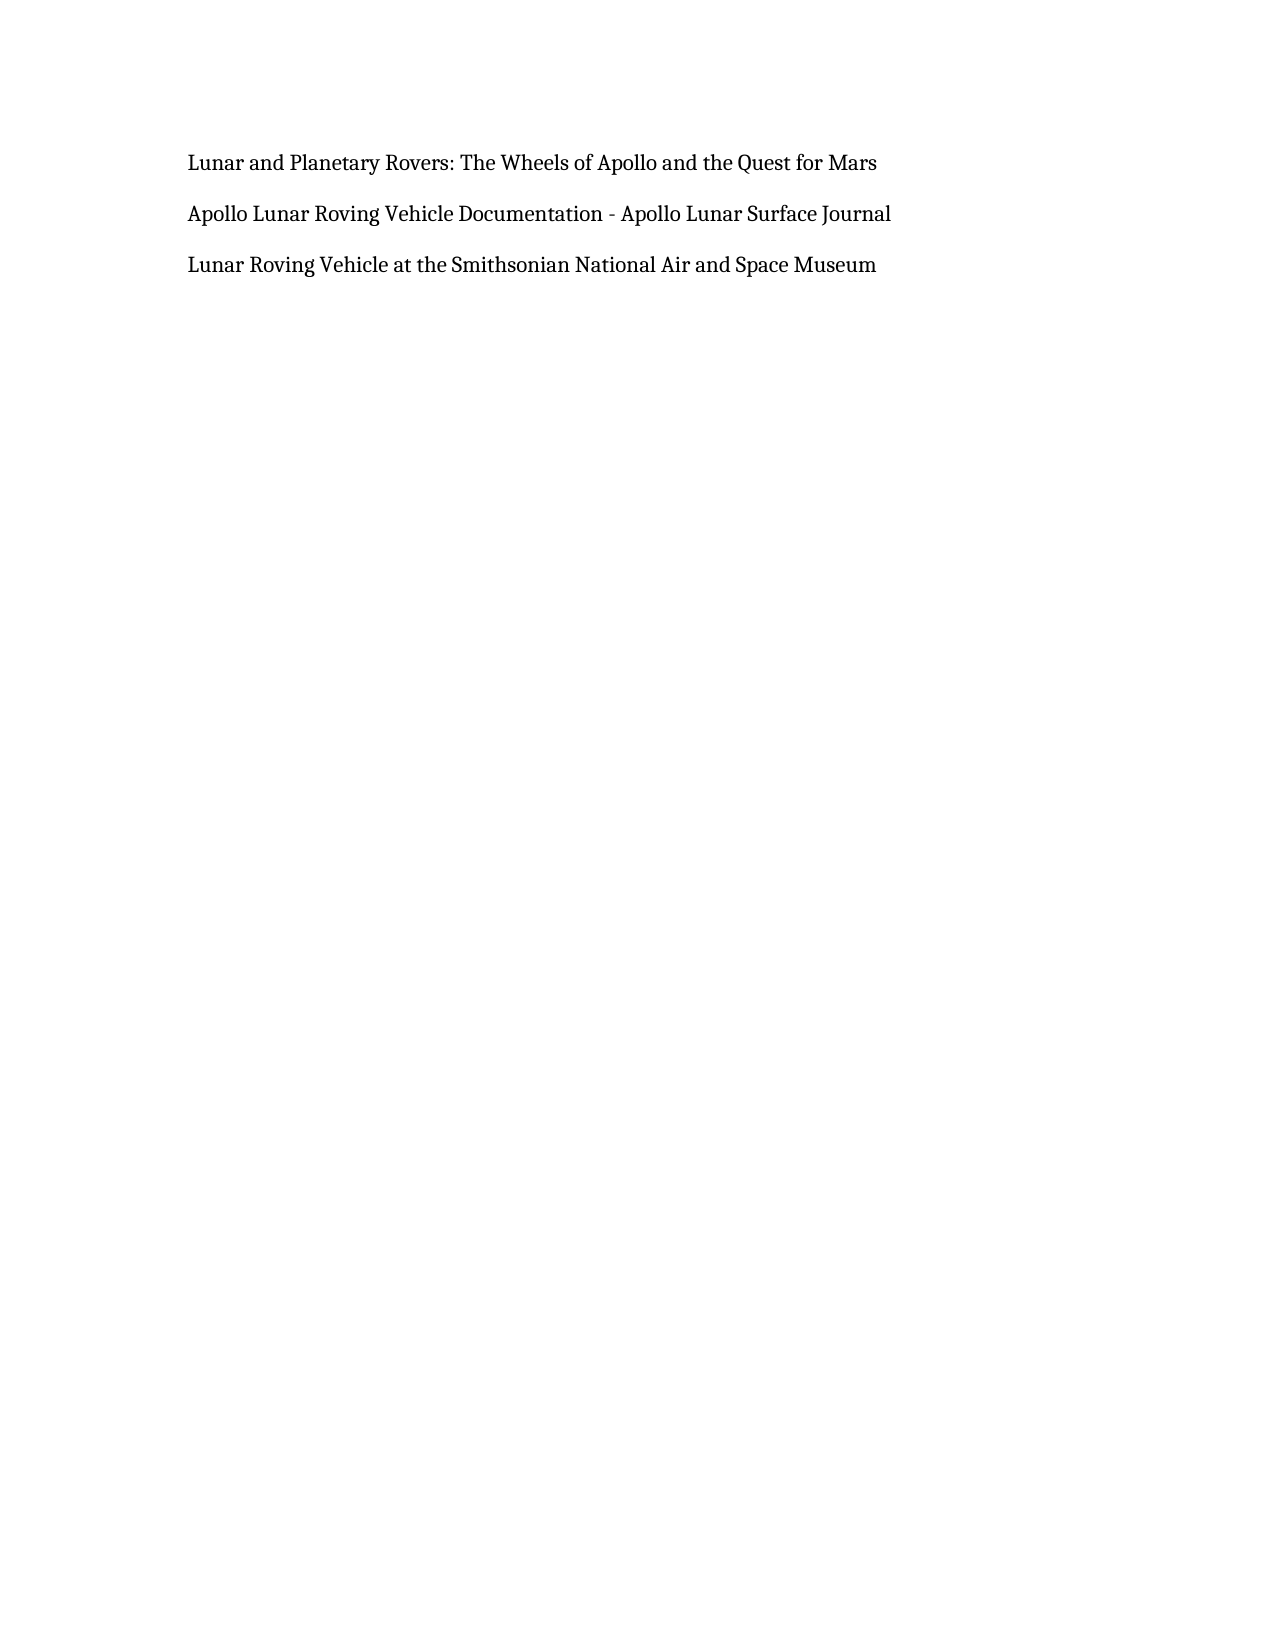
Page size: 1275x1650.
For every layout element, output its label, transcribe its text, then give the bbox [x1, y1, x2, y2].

text Lunar Roving Vehicle at the Smithsonian National Air and Space Museum [187, 252, 1087, 278]
text Lunar and Planetary Rovers: The Wheels of Apollo and the Quest for Mars [187, 150, 1087, 176]
text Apollo Lunar Roving Vehicle Documentation - Apollo Lunar Surface Journal [187, 201, 1087, 227]
